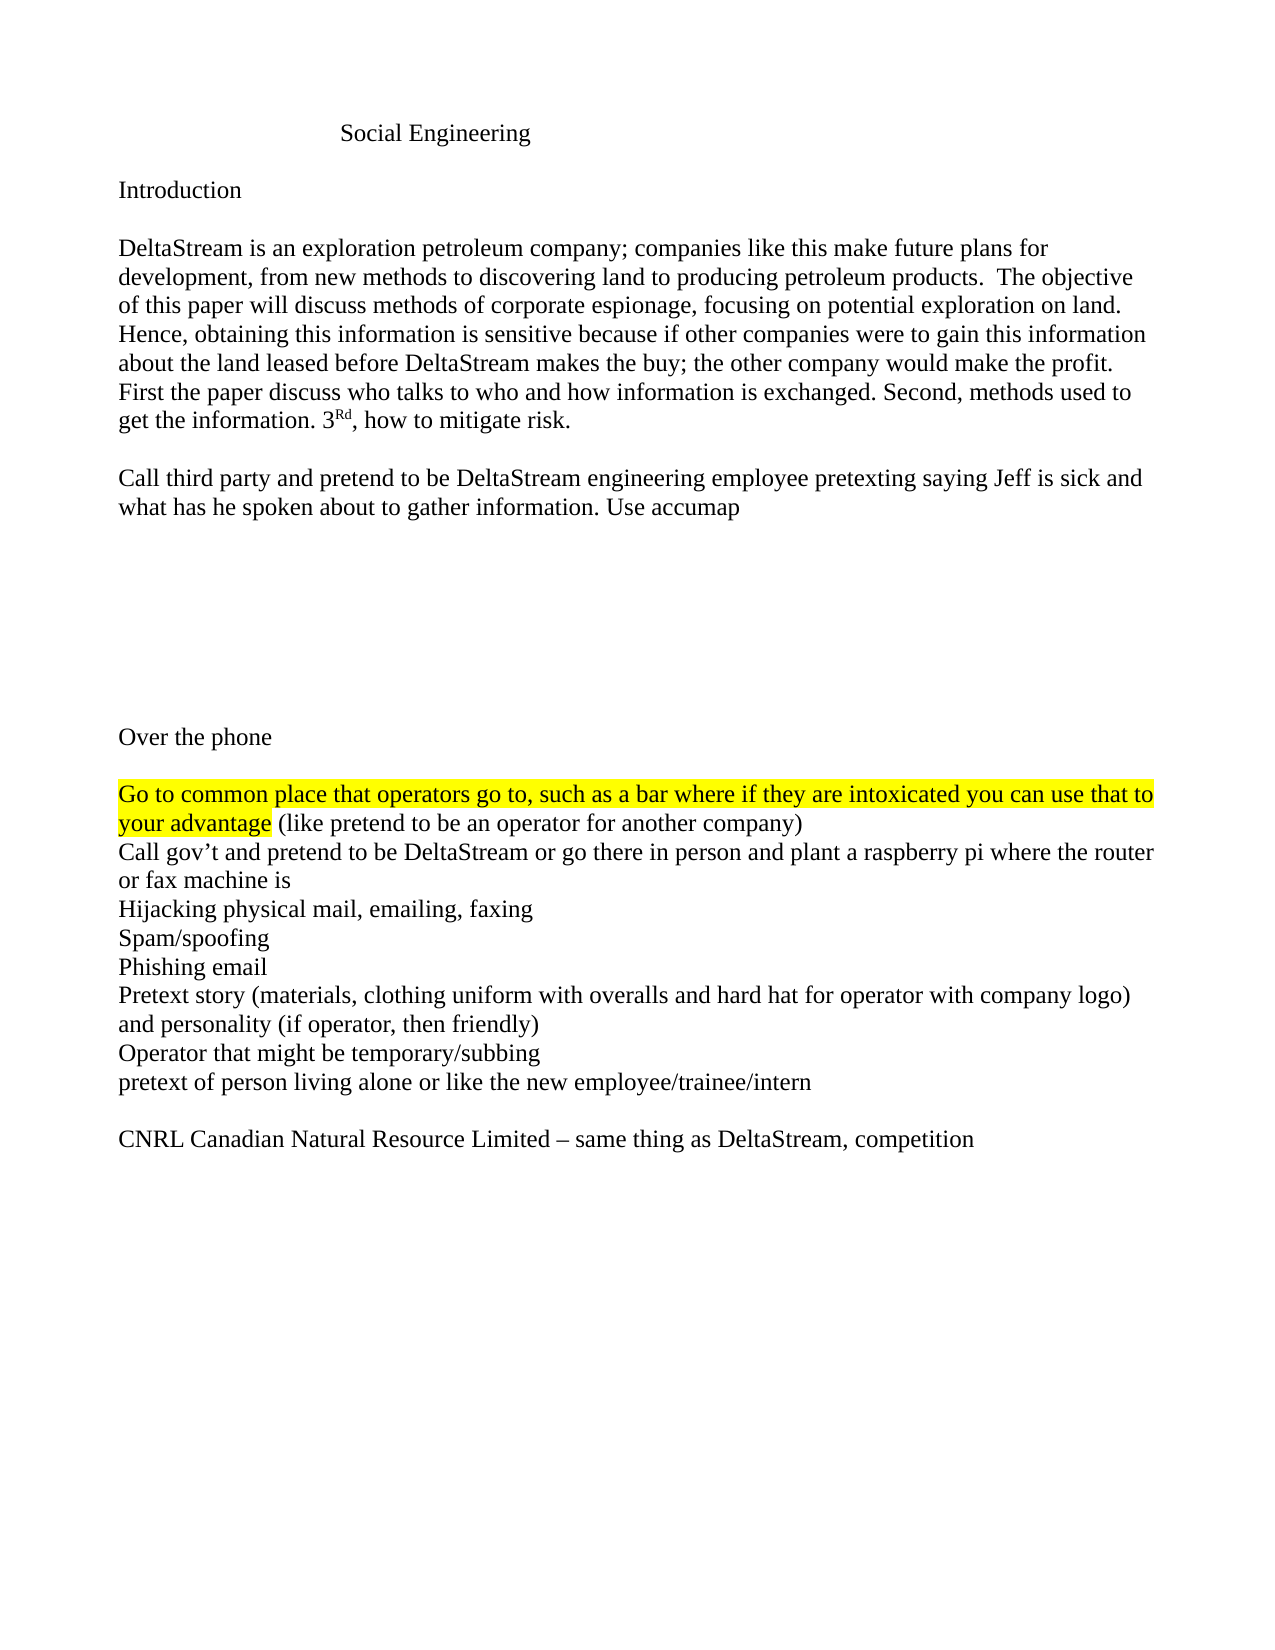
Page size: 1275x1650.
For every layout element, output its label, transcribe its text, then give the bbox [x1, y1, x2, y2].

text Pretext story (materials, clothing uniform with overalls and hard hat for operator with company logo) and personality (if operator, then friendly) [118, 981, 1157, 1038]
text CNRL Canadian Natural Resource Limited – same thing as DeltaStream, competition [118, 1124, 1157, 1153]
text DeltaStream is an exploration petroleum company; companies like this make future plans for development, from new methods to discovering land to producing petroleum products. The objective of this paper will discuss methods of corporate espionage, focusing on potential exploration on land. Hence, obtaining this information is sensitive because if other companies were to gain this information about the land leased before DeltaStream makes the buy; the other company would make the profit. First the paper discuss who talks to who and how information is exchanged. Second, methods used to get the information. 3Rd, how to mitigate risk. [118, 233, 1157, 434]
text Introduction [118, 176, 1157, 204]
text Over the phone [118, 722, 1157, 751]
text Go to common place that operators go to, such as a bar where if they are intoxicated you can use that to your advantage (like pretend to be an operator for another company) [118, 779, 1157, 837]
text Operator that might be temporary/subbing [118, 1038, 1157, 1067]
text Spam/spoofing [118, 923, 1157, 952]
text pretext of person living alone or like the new employee/trainee/intern [118, 1067, 1157, 1096]
text Social Engineering [118, 118, 1157, 147]
text Call gov’t and pretend to be DeltaStream or go there in person and plant a raspberry pi where the router or fax machine is [118, 837, 1157, 894]
text Phishing email [118, 952, 1157, 981]
text Hijacking physical mail, emailing, faxing [118, 894, 1157, 923]
text Call third party and pretend to be DeltaStream engineering employee pretexting saying Jeff is sick and what has he spoken about to gather information. Use accumap [118, 463, 1157, 521]
